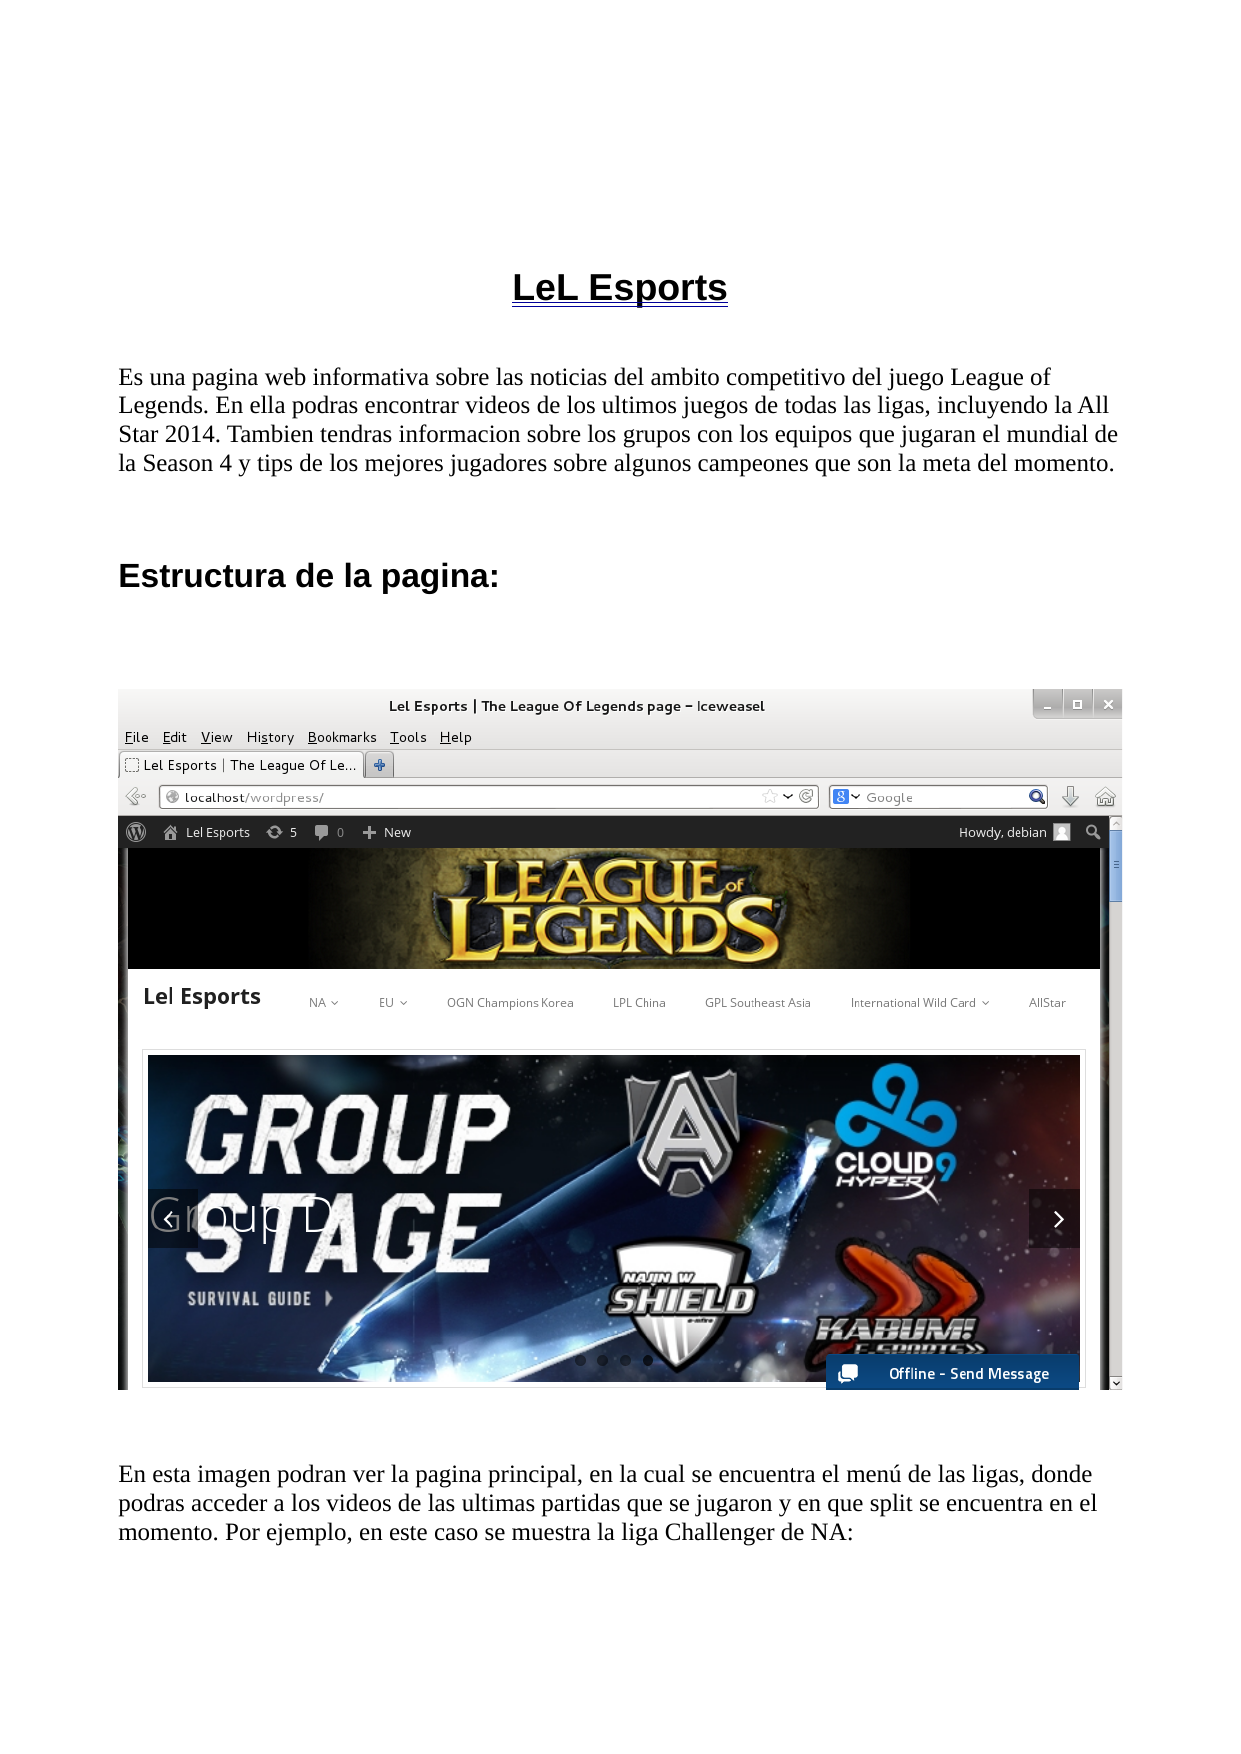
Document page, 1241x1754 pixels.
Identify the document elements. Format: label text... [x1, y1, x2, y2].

title LeL Esports [118, 265, 1122, 308]
picture [118, 689, 1123, 1390]
text En esta imagen podran ver la pagina principal, en la cual se encuentra el menú de las ligas, donde podras acceder a los videos de las ultimas partidas que se jugaron y en que split se encuentra en el momento. Por ejemplo, en este caso se muestra la liga Challenger de NA: [118, 1459, 1122, 1546]
subtitle Estructura de la pagina: [118, 556, 1122, 594]
text Es una pagina web informativa sobre las noticias del ambito competitivo del juego League of Legends. En ella podras encontrar videos de los ultimos juegos de todas las ligas, incluyendo la All Star 2014. Tambien tendras informacion sobre los grupos con los equipos que jugaran el mundial de la Season 4 y tips de los mejores jugadores sobre algunos campeones que son la meta del momento. [118, 362, 1122, 477]
